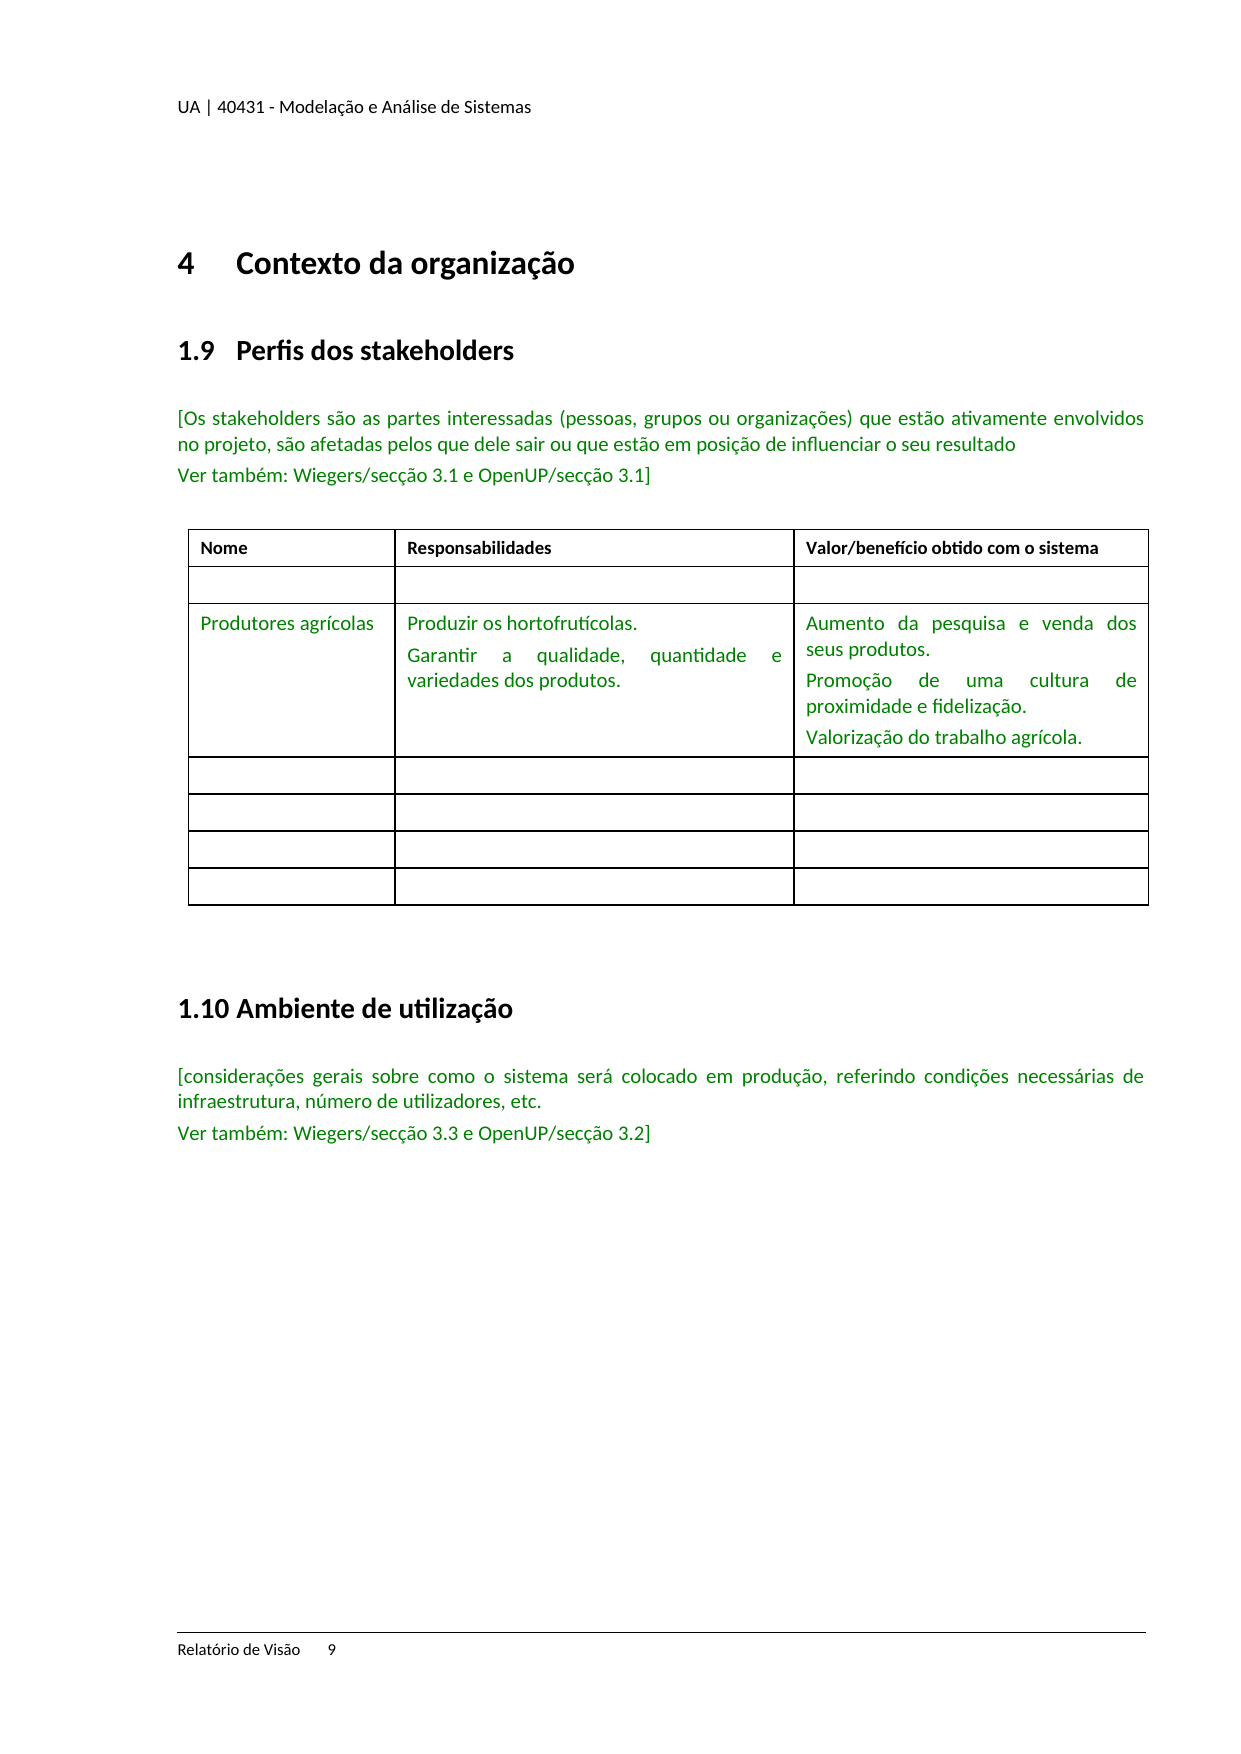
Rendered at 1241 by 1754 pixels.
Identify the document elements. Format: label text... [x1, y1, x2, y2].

table_cell Produzir os hortofrutícolas. Garantir a qualidade, quantidade e variedades dos produtos. [396, 604, 793, 756]
table_cell [396, 869, 793, 904]
table_header Responsabilidades [396, 530, 793, 566]
table_cell [189, 869, 394, 904]
table_cell [396, 795, 793, 830]
table_header Nome [189, 530, 394, 566]
table_cell Aumento da pesquisa e venda dos seus produtos. Promoção de uma cultura de proximidade e fidelização. Valorização do trabalho agrícola. [795, 604, 1148, 756]
table_cell [795, 869, 1148, 904]
text Ver também: Wiegers/secção 3.1 e OpenUP/secção 3.1] [177, 463, 1146, 488]
table_cell [189, 758, 394, 793]
subtitle Ambiente de utilização [177, 990, 1146, 1026]
subtitle Perfis dos stakeholders [177, 332, 1146, 368]
table_cell [189, 795, 394, 830]
subtitle Contexto da organização [177, 242, 1146, 282]
table_cell [189, 567, 394, 603]
table_cell [396, 567, 793, 603]
text Ver também: Wiegers/secção 3.3 e OpenUP/secção 3.2] [177, 1120, 1146, 1146]
table_cell [795, 832, 1148, 867]
table_cell [795, 758, 1148, 793]
text [considerações gerais sobre como o sistema será colocado em produção, referindo condições necessárias de infraestrutura, número de utilizadores, etc. [177, 1063, 1146, 1114]
table_cell [396, 832, 793, 867]
table_cell Produtores agrícolas [189, 604, 394, 756]
text [Os stakeholders são as partes interessadas (pessoas, grupos ou organizações) que estão ativamente envolvidos no projeto, são afetadas pelos que dele sair ou que estão em posição de influenciar o seu resultado [177, 406, 1146, 456]
table_cell [396, 758, 793, 793]
table_header Valor/benefício obtido com o sistema [795, 530, 1148, 566]
table_cell [189, 832, 394, 867]
table_cell [795, 567, 1148, 603]
table_cell [795, 795, 1148, 830]
